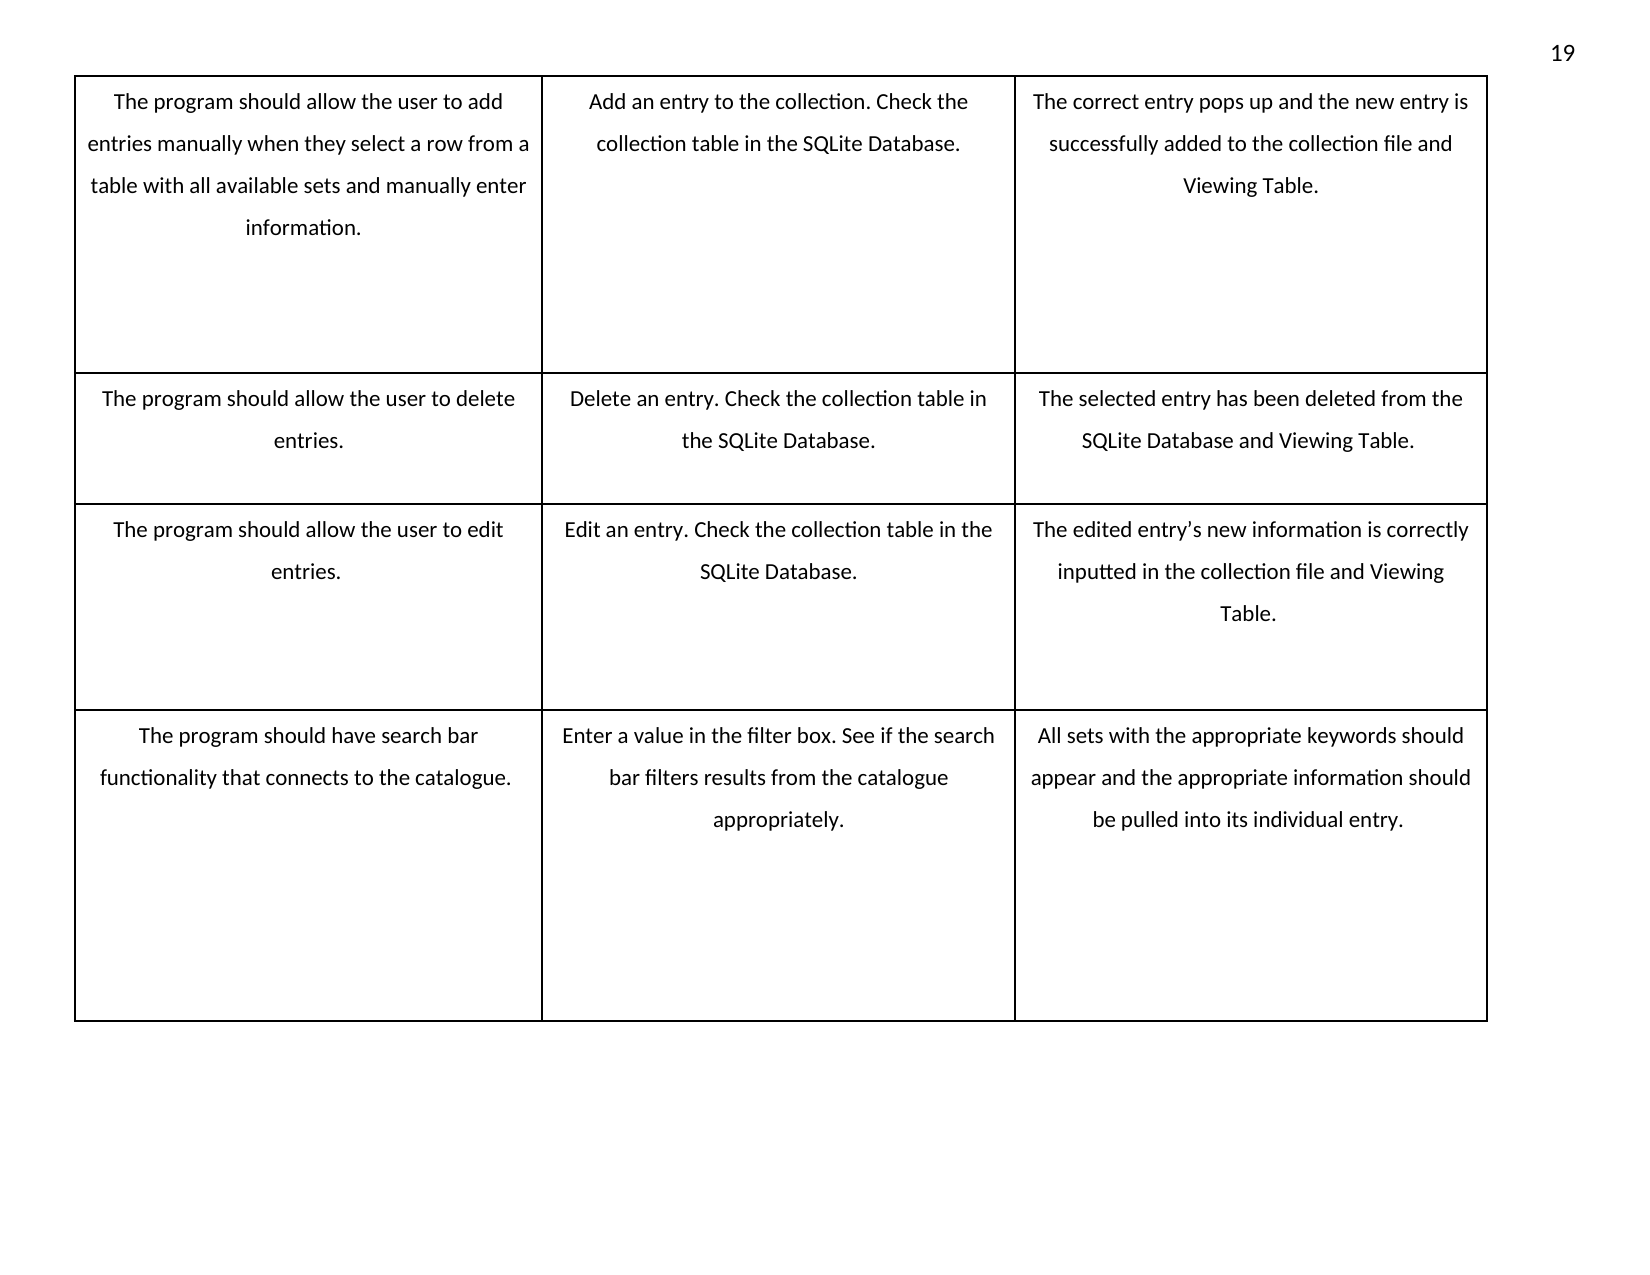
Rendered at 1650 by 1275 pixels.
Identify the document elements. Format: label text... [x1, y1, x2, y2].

table_cell Add an entry to the collection. Check the collection table in the SQLite Database. [543, 77, 1014, 372]
table_cell The program should allow the user to add entries manually when they select a row from a table with all available sets and manually enter information. [76, 77, 541, 372]
table_cell The program should allow the user to edit entries. [76, 505, 541, 709]
table_cell Enter a value in the filter box. See if the search bar filters results from the catalogue appropriately. [543, 711, 1014, 1019]
table_cell The selected entry has been deleted from the SQLite Database and Viewing Table. [1016, 374, 1486, 503]
table_cell The correct entry pops up and the new entry is successfully added to the collection file and Viewing Table. [1016, 77, 1486, 372]
table_cell The program should have search bar functionality that connects to the catalogue. [76, 711, 541, 1019]
table_cell Edit an entry. Check the collection table in the SQLite Database. [543, 505, 1014, 709]
table_cell Delete an entry. Check the collection table in the SQLite Database. [543, 374, 1014, 503]
table_cell The edited entry’s new information is correctly inputted in the collection file and Viewing Table. [1016, 505, 1486, 709]
table_cell The program should allow the user to delete entries. [76, 374, 541, 503]
table_cell All sets with the appropriate keywords should appear and the appropriate information should be pulled into its individual entry. [1016, 711, 1486, 1019]
